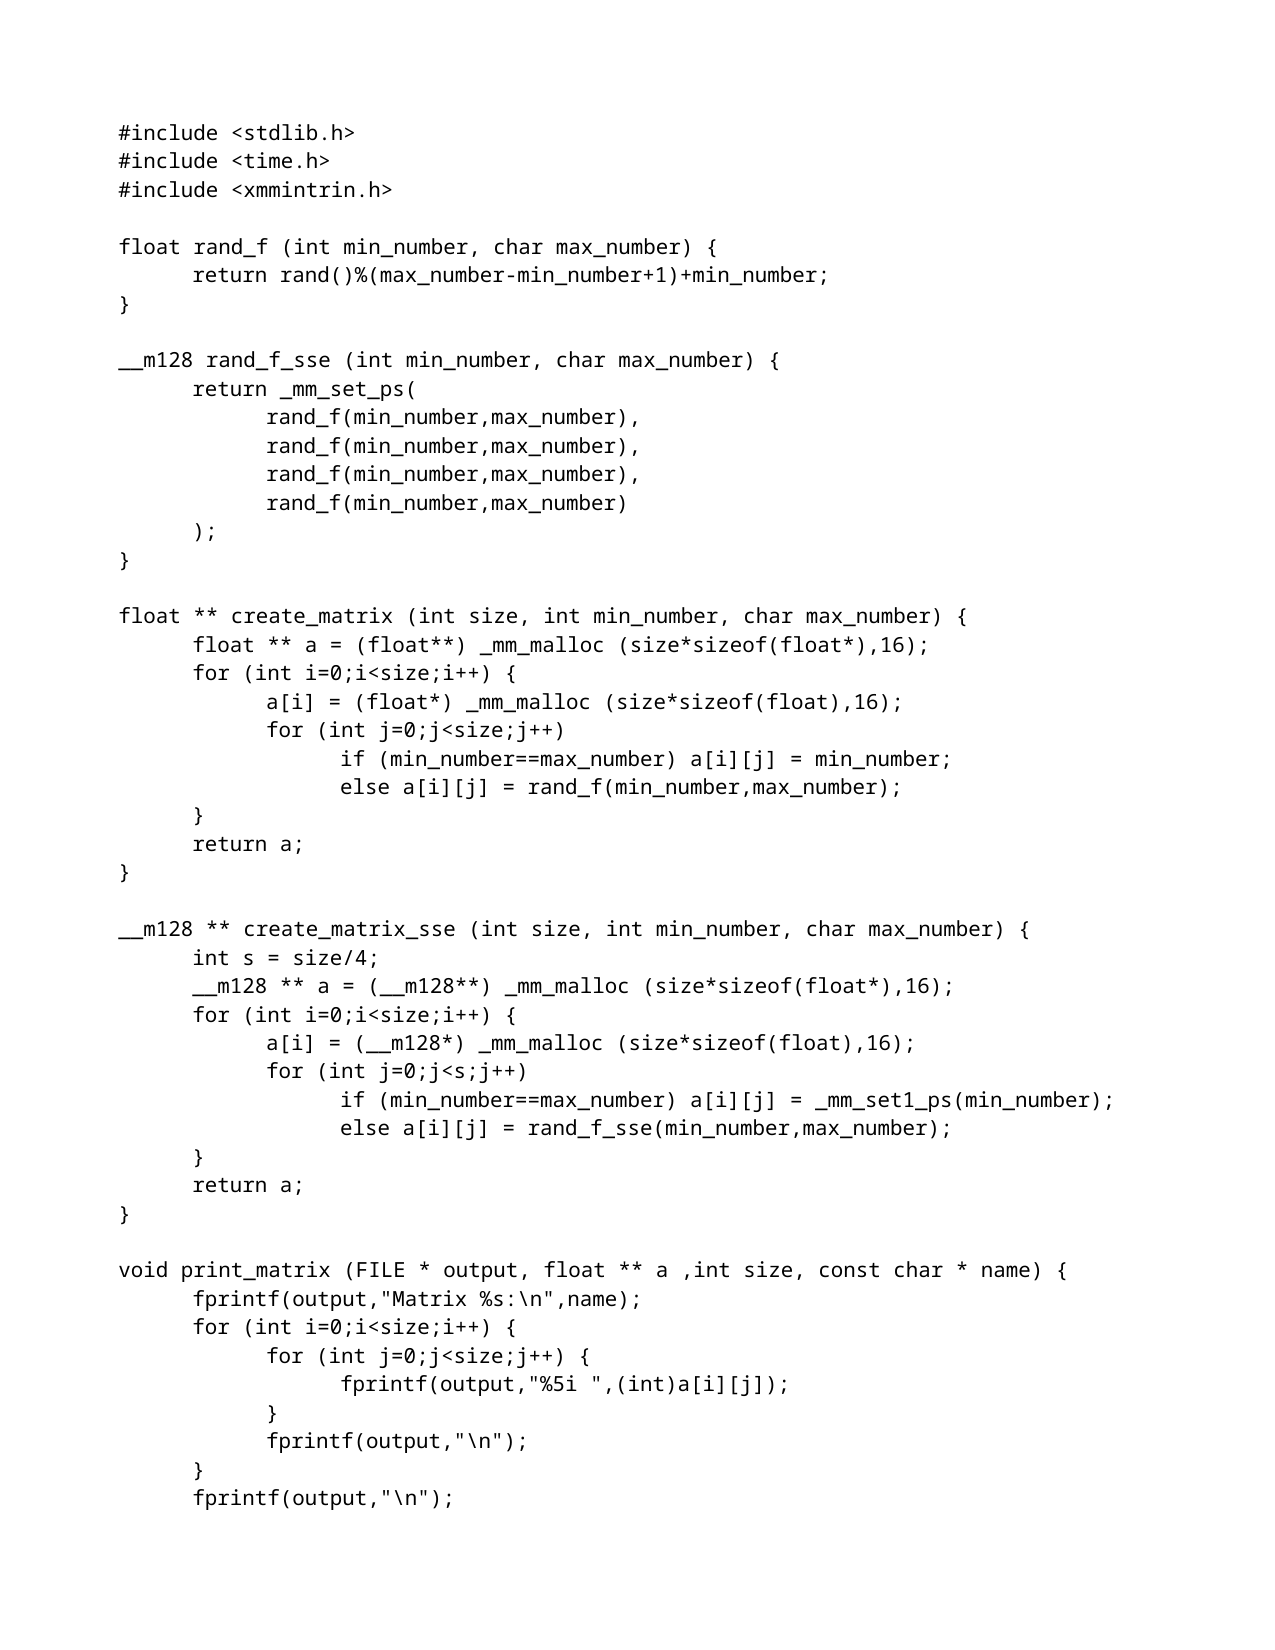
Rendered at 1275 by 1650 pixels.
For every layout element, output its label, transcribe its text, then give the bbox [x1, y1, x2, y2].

text for (int i=0;i<size;i++) { [118, 1000, 1157, 1028]
text rand_f(min_number,max_number), [118, 402, 1157, 431]
text else a[i][j] = rand_f_sse(min_number,max_number); [118, 1113, 1157, 1142]
text } [118, 545, 1157, 573]
text __m128 ** a = (__m128**) _mm_malloc (size*sizeof(float*),16); [118, 971, 1157, 1000]
text fprintf(output,"\n"); [118, 1426, 1157, 1455]
text float ** a = (float**) _mm_malloc (size*sizeof(float*),16); [118, 630, 1157, 658]
text #include <stdlib.h> [118, 118, 1157, 147]
text return a; [118, 829, 1157, 857]
text rand_f(min_number,max_number), [118, 459, 1157, 488]
text fprintf(output,"Matrix %s:\n",name); [118, 1284, 1157, 1312]
text #include <time.h> [118, 147, 1157, 175]
text ); [118, 516, 1157, 545]
text } [118, 801, 1157, 829]
text float ** create_matrix (int size, int min_number, char max_number) { [118, 602, 1157, 630]
text } [118, 1398, 1157, 1426]
text for (int i=0;i<size;i++) { [118, 1312, 1157, 1341]
text for (int j=0;j<size;j++) [118, 715, 1157, 744]
text } [118, 1199, 1157, 1227]
text if (min_number==max_number) a[i][j] = min_number; [118, 744, 1157, 772]
text return a; [118, 1170, 1157, 1199]
text rand_f(min_number,max_number), [118, 431, 1157, 459]
text #include <xmmintrin.h> [118, 175, 1157, 203]
text a[i] = (__m128*) _mm_malloc (size*sizeof(float),16); [118, 1028, 1157, 1057]
text for (int j=0;j<s;j++) [118, 1057, 1157, 1085]
text if (min_number==max_number) a[i][j] = _mm_set1_ps(min_number); [118, 1085, 1157, 1113]
text rand_f(min_number,max_number) [118, 488, 1157, 516]
text } [118, 289, 1157, 317]
text } [118, 1455, 1157, 1483]
text __m128 rand_f_sse (int min_number, char max_number) { [118, 346, 1157, 374]
text void print_matrix (FILE * output, float ** a ,int size, const char * name) { [118, 1256, 1157, 1284]
text fprintf(output,"%5i ",(int)a[i][j]); [118, 1369, 1157, 1398]
text a[i] = (float*) _mm_malloc (size*sizeof(float),16); [118, 687, 1157, 715]
text return rand()%(max_number-min_number+1)+min_number; [118, 260, 1157, 289]
text fprintf(output,"\n"); [118, 1483, 1157, 1512]
text return _mm_set_ps( [118, 374, 1157, 402]
text int s = size/4; [118, 943, 1157, 971]
text for (int i=0;i<size;i++) { [118, 658, 1157, 687]
text } [118, 857, 1157, 886]
text } [118, 1142, 1157, 1170]
text else a[i][j] = rand_f(min_number,max_number); [118, 772, 1157, 801]
text for (int j=0;j<size;j++) { [118, 1341, 1157, 1369]
text float rand_f (int min_number, char max_number) { [118, 232, 1157, 260]
text __m128 ** create_matrix_sse (int size, int min_number, char max_number) { [118, 914, 1157, 943]
